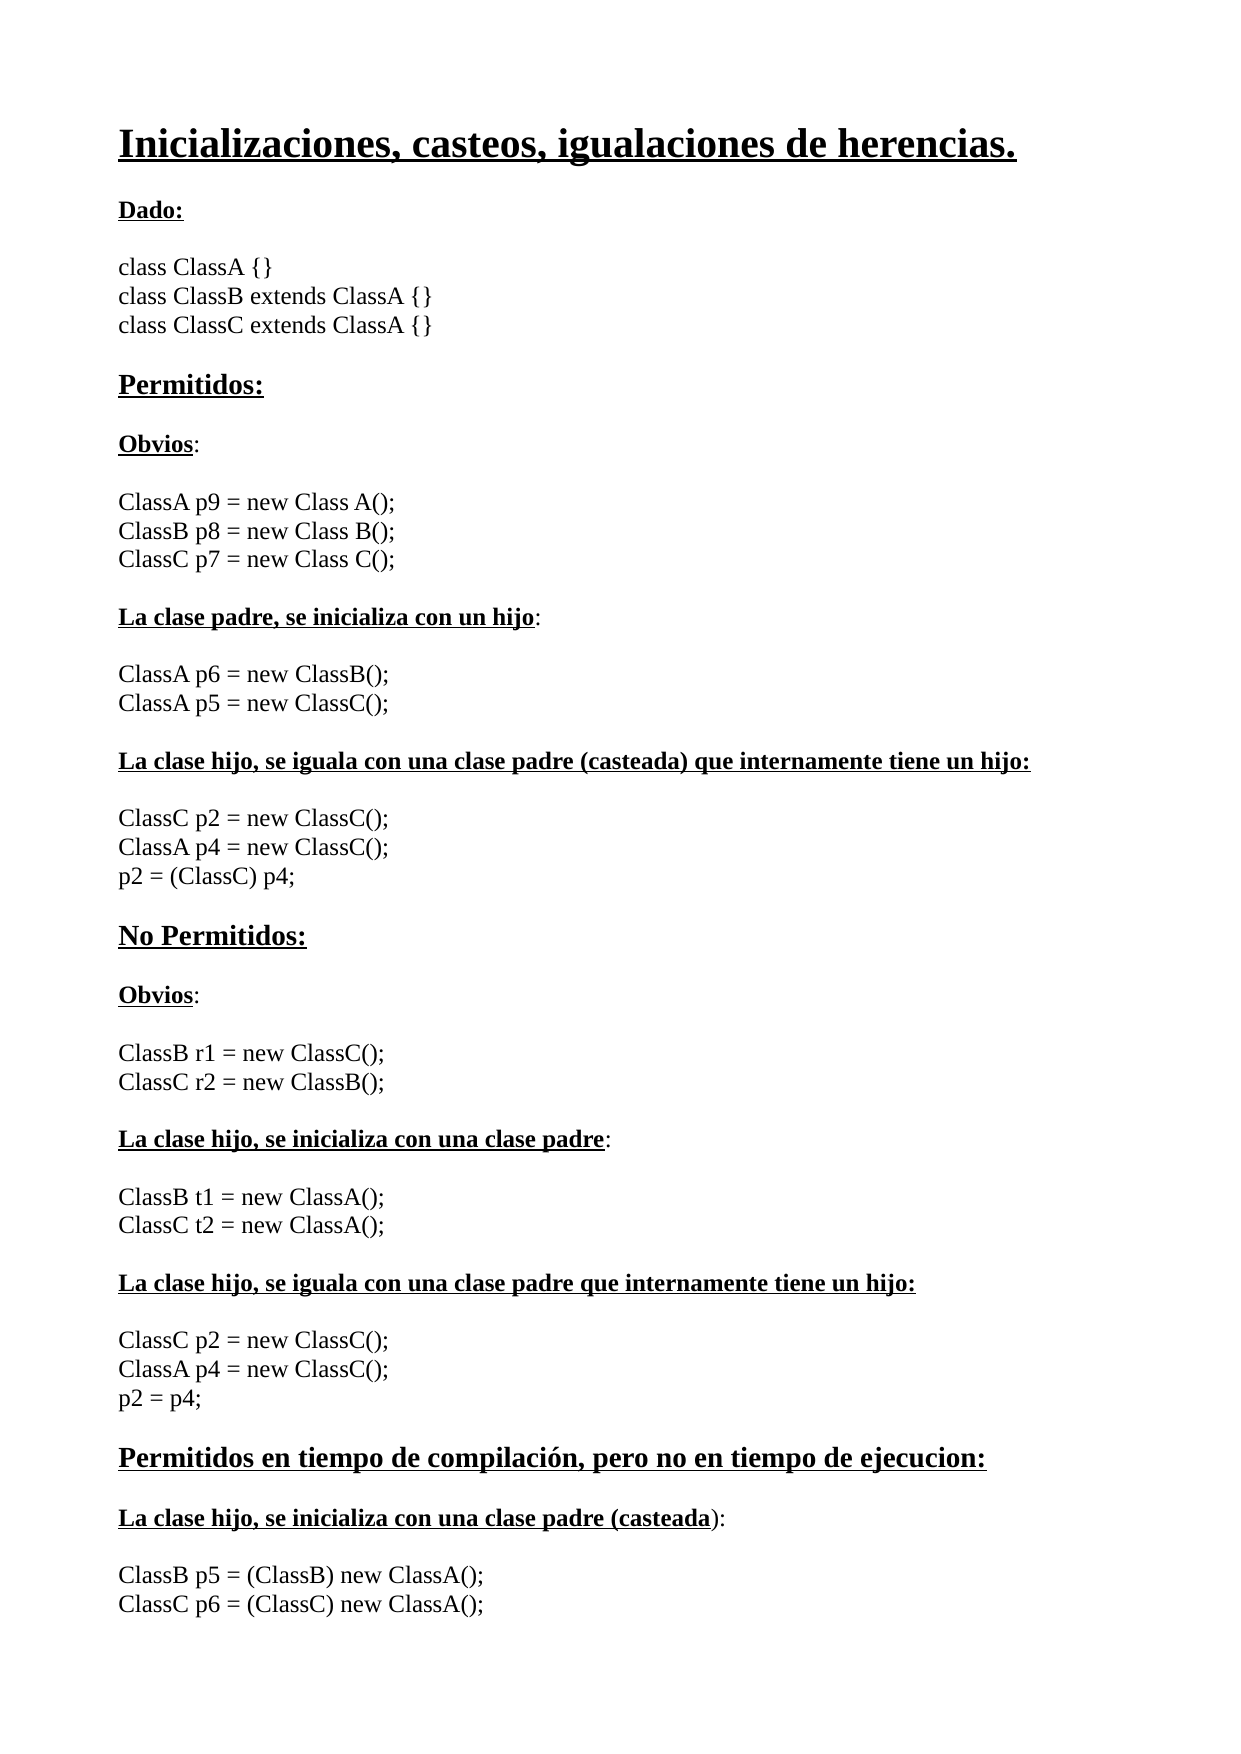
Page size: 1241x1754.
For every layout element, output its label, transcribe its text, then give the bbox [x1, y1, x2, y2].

text ClassB t1 = new ClassA(); [118, 1182, 1122, 1211]
text La clase padre, se inicializa con un hijo: [118, 602, 1122, 631]
text ClassA p4 = new ClassC(); [118, 832, 1122, 861]
text ClassC p6 = (ClassC) new ClassA(); [118, 1589, 1122, 1618]
text La clase hijo, se iguala con una clase padre (casteada) que internamente tiene un hijo: [118, 746, 1122, 774]
text ClassC r2 = new ClassB(); [118, 1067, 1122, 1096]
text Inicializaciones, casteos, igualaciones de herencias. [118, 118, 1122, 166]
text ClassA p6 = new ClassB(); [118, 659, 1122, 688]
text ClassB r1 = new ClassC(); [118, 1038, 1122, 1067]
text ClassA p5 = new ClassC(); [118, 688, 1122, 717]
text Permitidos en tiempo de compilación, pero no en tiempo de ejecucion: [118, 1441, 1122, 1474]
text No Permitidos: [118, 918, 1122, 952]
text ClassC p2 = new ClassC(); [118, 803, 1122, 832]
text class ClassA {} [118, 252, 1122, 281]
text Dado: [118, 195, 1122, 223]
text ClassB p8 = new Class B(); [118, 516, 1122, 544]
text ClassC t2 = new ClassA(); [118, 1211, 1122, 1239]
text ClassB p5 = (ClassB) new ClassA(); [118, 1560, 1122, 1589]
text Permitidos: [118, 367, 1122, 401]
text ClassC p2 = new ClassC(); [118, 1326, 1122, 1354]
text ClassC p7 = new Class C(); [118, 544, 1122, 573]
text La clase hijo, se inicializa con una clase padre: [118, 1124, 1122, 1153]
text ClassA p9 = new Class A(); [118, 487, 1122, 516]
text p2 = p4; [118, 1383, 1122, 1412]
text Obvios: [118, 429, 1122, 458]
text ClassA p4 = new ClassC(); [118, 1354, 1122, 1383]
text La clase hijo, se inicializa con una clase padre (casteada): [118, 1503, 1122, 1532]
text p2 = (ClassC) p4; [118, 861, 1122, 889]
text La clase hijo, se iguala con una clase padre que internamente tiene un hijo: [118, 1268, 1122, 1297]
text class ClassC extends ClassA {} [118, 310, 1122, 338]
text Obvios: [118, 981, 1122, 1009]
text class ClassB extends ClassA {} [118, 281, 1122, 310]
